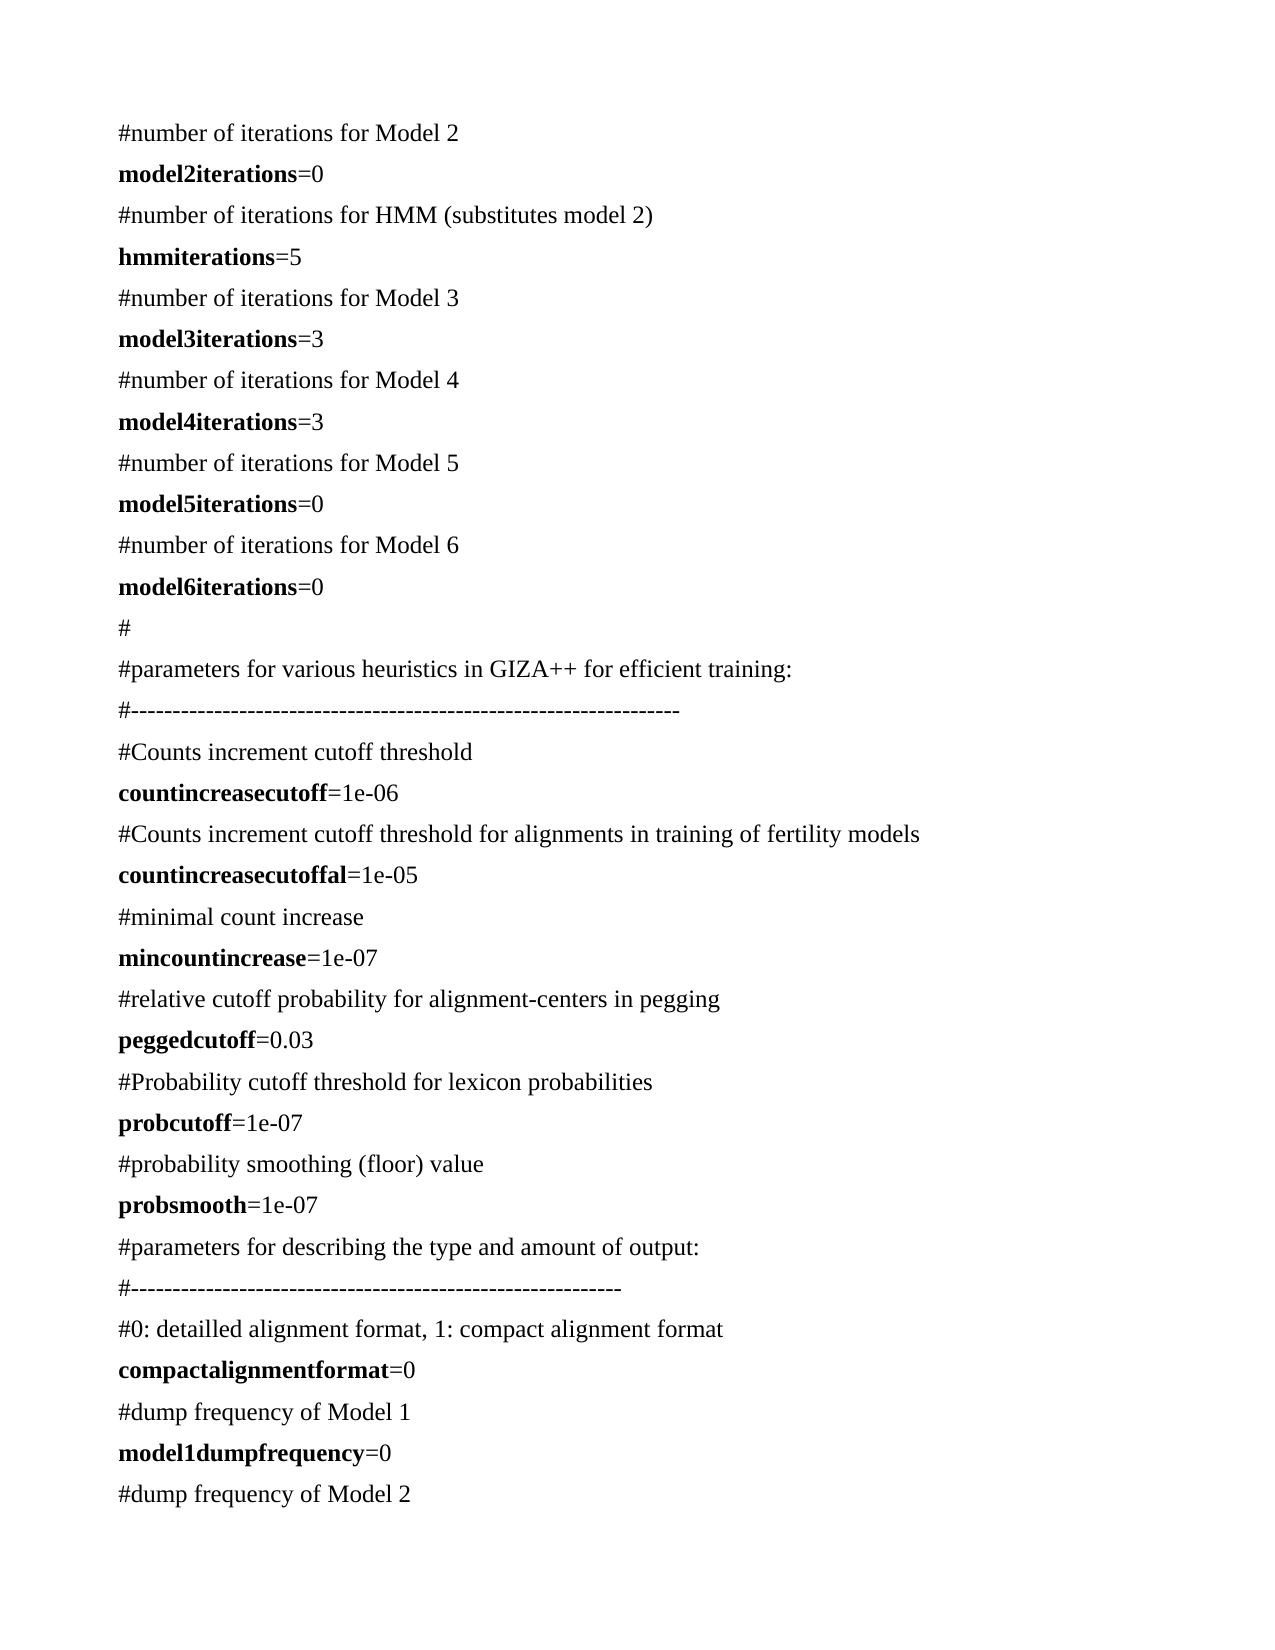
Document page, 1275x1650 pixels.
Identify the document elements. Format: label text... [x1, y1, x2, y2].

text probsmooth=1e-07 [118, 1191, 1157, 1219]
text #parameters for describing the type and amount of output: [118, 1232, 1157, 1261]
text # [118, 613, 1157, 642]
text #Counts increment cutoff threshold [118, 737, 1157, 766]
text mincountincrease=1e-07 [118, 943, 1157, 972]
text model4iterations=3 [118, 407, 1157, 436]
text model3iterations=3 [118, 324, 1157, 353]
text #relative cutoff probability for alignment-centers in pegging [118, 984, 1157, 1013]
text #Probability cutoff threshold for lexicon probabilities [118, 1067, 1157, 1096]
text #dump frequency of Model 2 [118, 1479, 1157, 1508]
text #minimal count increase [118, 902, 1157, 931]
text model2iterations=0 [118, 159, 1157, 188]
text countincreasecutoff=1e-06 [118, 778, 1157, 807]
text #probability smoothing (floor) value [118, 1149, 1157, 1178]
text probcutoff=1e-07 [118, 1108, 1157, 1137]
text #----------------------------------------------------------- [118, 1273, 1157, 1302]
text countincreasecutoffal=1e-05 [118, 861, 1157, 889]
text #parameters for various heuristics in GIZA++ for efficient training: [118, 654, 1157, 683]
text #number of iterations for Model 5 [118, 448, 1157, 477]
text #number of iterations for Model 2 [118, 118, 1157, 147]
text #number of iterations for Model 4 [118, 366, 1157, 394]
text #Counts increment cutoff threshold for alignments in training of fertility models [118, 819, 1157, 848]
text #------------------------------------------------------------------ [118, 696, 1157, 724]
text #number of iterations for Model 6 [118, 531, 1157, 559]
text compactalignmentformat=0 [118, 1356, 1157, 1384]
text model1dumpfrequency=0 [118, 1438, 1157, 1467]
text peggedcutoff=0.03 [118, 1026, 1157, 1054]
text #dump frequency of Model 1 [118, 1397, 1157, 1426]
text #0: detailled alignment format, 1: compact alignment format [118, 1314, 1157, 1343]
text model5iterations=0 [118, 489, 1157, 518]
text model6iterations=0 [118, 572, 1157, 601]
text #number of iterations for Model 3 [118, 283, 1157, 312]
text #number of iterations for HMM (substitutes model 2) [118, 201, 1157, 229]
text hmmiterations=5 [118, 242, 1157, 271]
